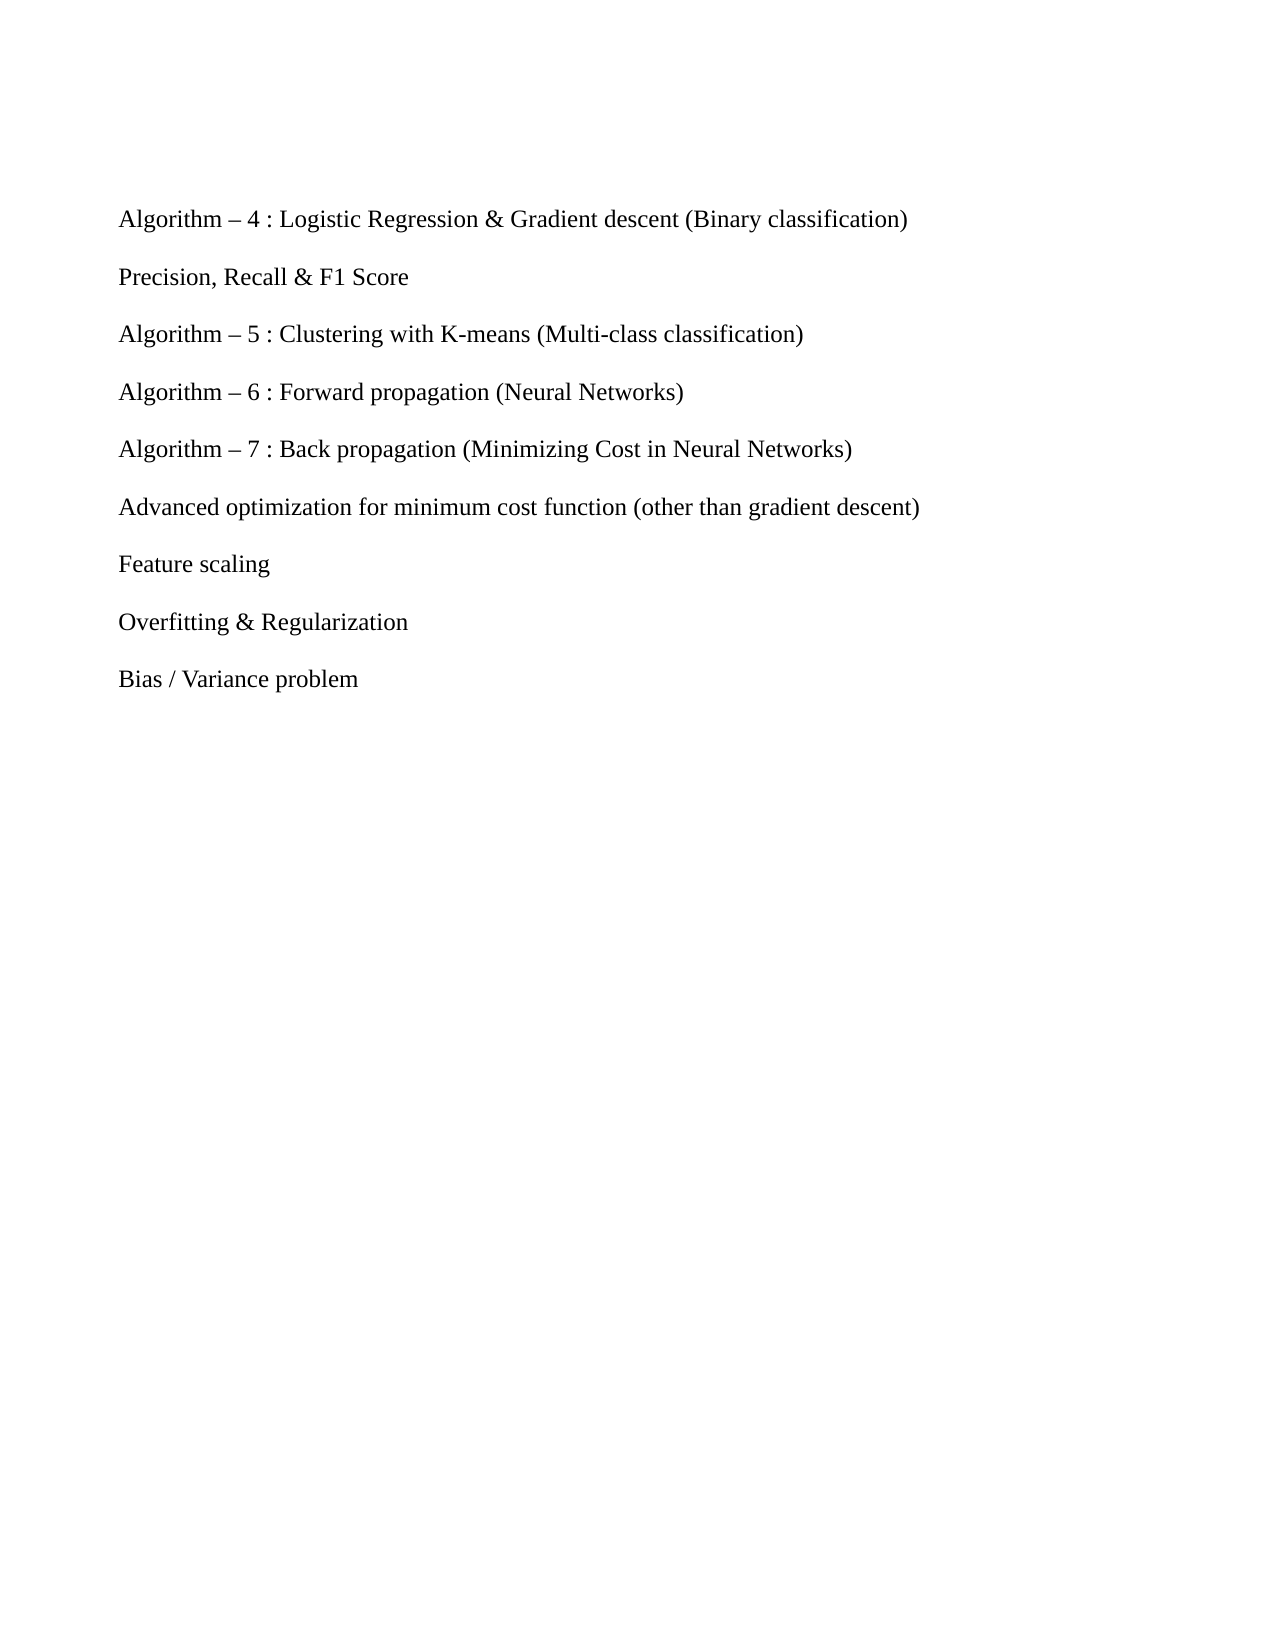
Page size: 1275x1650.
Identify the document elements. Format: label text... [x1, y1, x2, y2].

text Bias / Variance problem [118, 664, 1157, 693]
text Algorithm – 6 : Forward propagation (Neural Networks) [118, 377, 1157, 406]
text Algorithm – 7 : Back propagation (Minimizing Cost in Neural Networks) [118, 434, 1157, 463]
text Precision, Recall & F1 Score [118, 262, 1157, 291]
text Advanced optimization for minimum cost function (other than gradient descent) [118, 492, 1157, 521]
text Feature scaling [118, 549, 1157, 578]
text Algorithm – 5 : Clustering with K-means (Multi-class classification) [118, 319, 1157, 348]
text Algorithm – 4 : Logistic Regression & Gradient descent (Binary classification) [118, 204, 1157, 233]
text Overfitting & Regularization [118, 607, 1157, 636]
